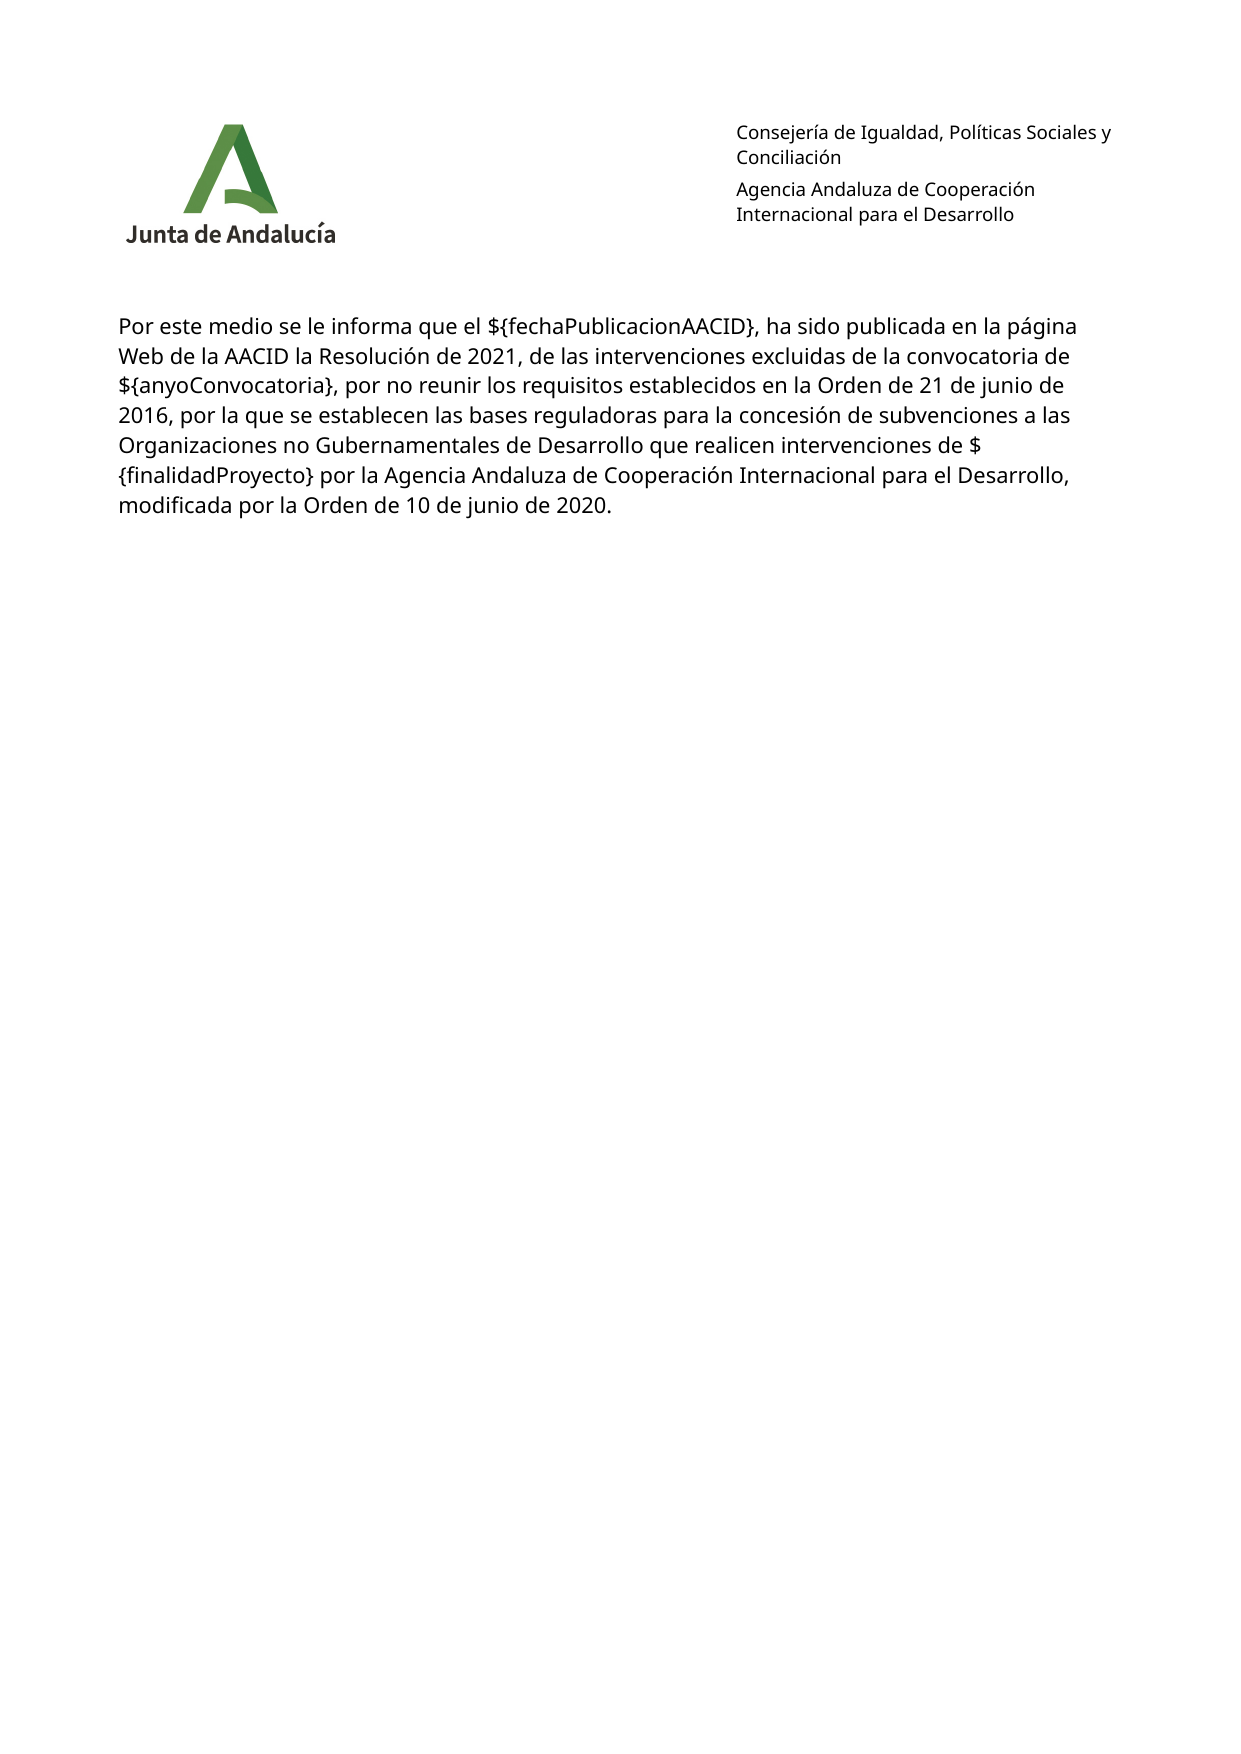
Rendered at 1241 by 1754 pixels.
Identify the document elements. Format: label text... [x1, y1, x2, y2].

text Por este medio se le informa que el ${fechaPublicacionAACID}, ha sido publicada en la página Web de la AACID la Resolución de 2021, de las intervenciones excluidas de la convocatoria de [118, 311, 1122, 371]
text ${anyoConvocatoria}, por no reunir los requisitos establecidos en la Orden de 21 de junio de 2016, por la que se establecen las bases reguladoras para la concesión de subvenciones a las Organizaciones no Gubernamentales de Desarrollo que realicen intervenciones de ${finalidadProyecto} por la Agencia Andaluza de Cooperación Internacional para el Desarrollo, modificada por la Orden de 10 de junio de 2020. [118, 371, 1122, 519]
picture [106, 108, 355, 259]
